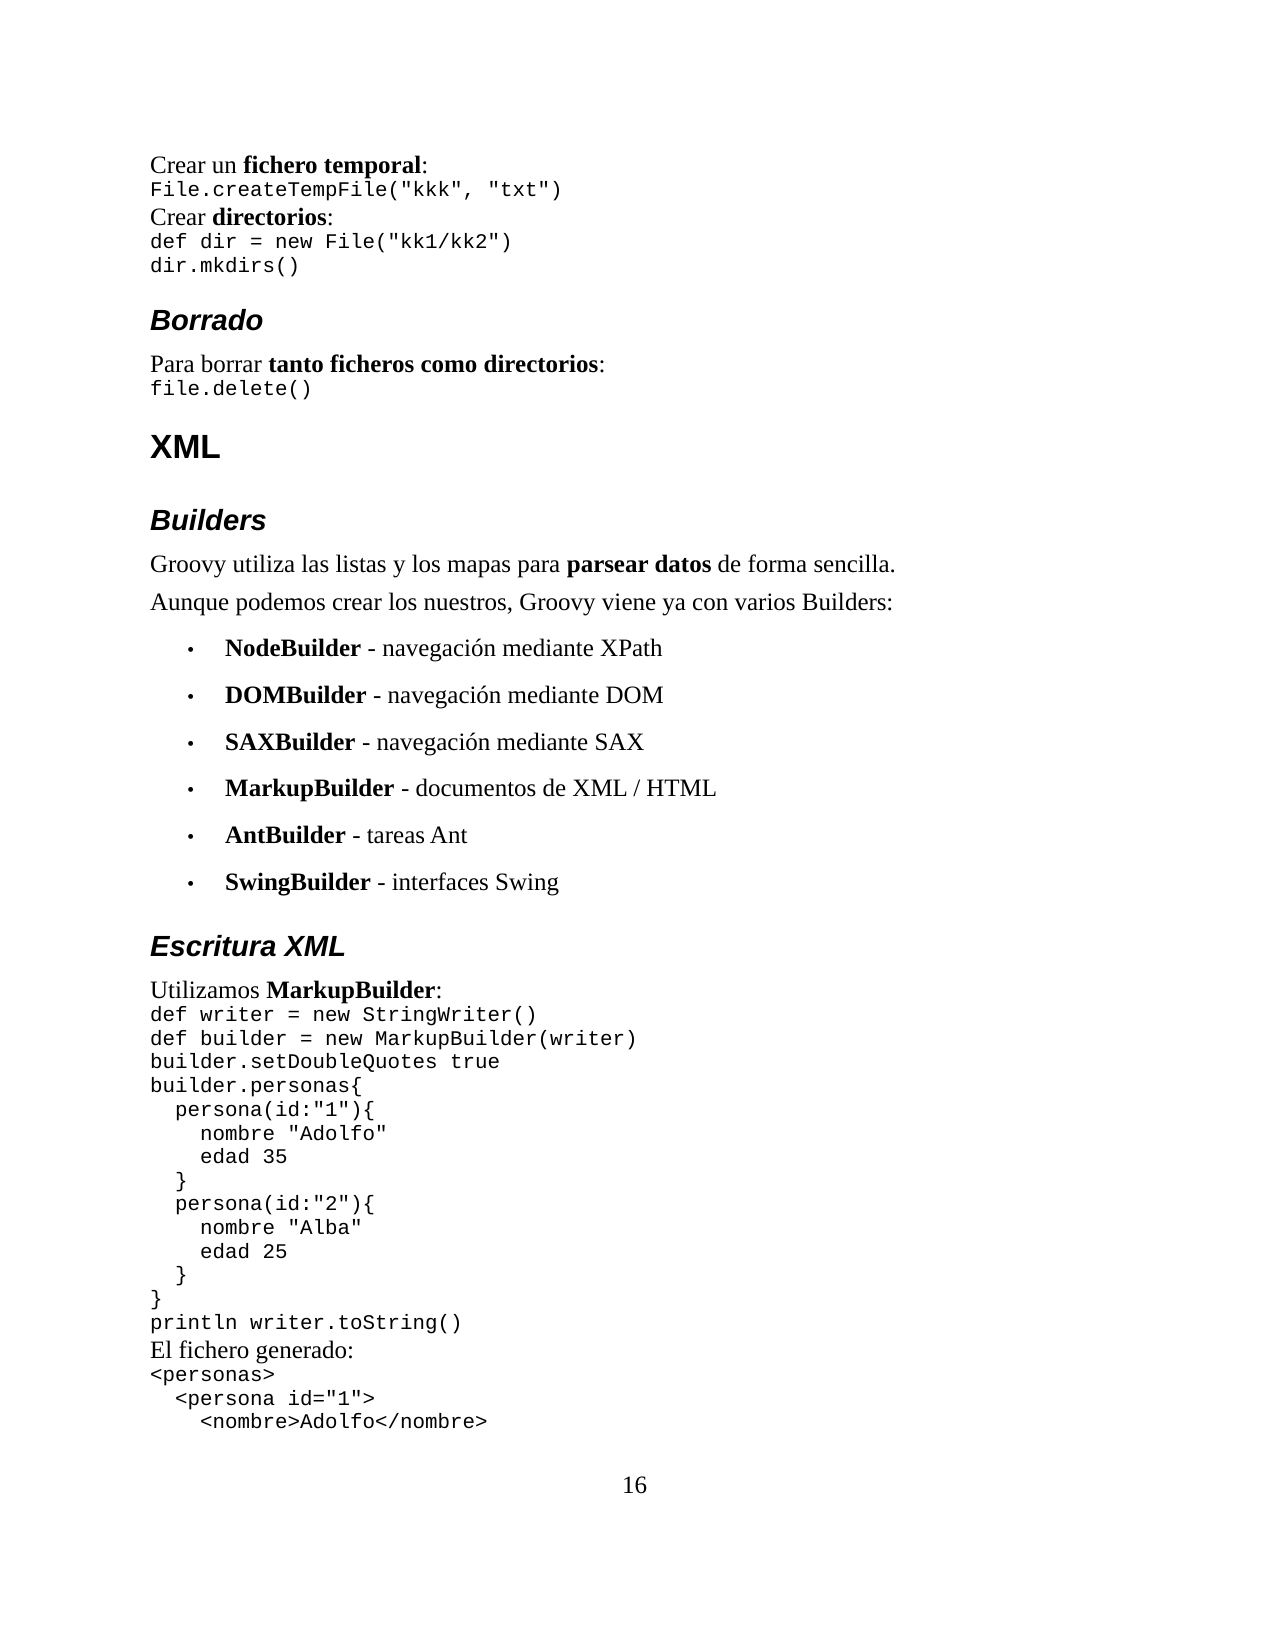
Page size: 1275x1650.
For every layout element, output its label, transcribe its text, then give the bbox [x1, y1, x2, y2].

text persona(id:"1"){ [150, 1099, 1125, 1122]
subtitle Builders [150, 503, 1125, 537]
text Para borrar tanto ficheros como directorios: [150, 349, 1125, 378]
list DOMBuilder - navegación mediante DOM [187, 680, 1125, 709]
text builder.personas{ [150, 1075, 1125, 1099]
text Groovy utiliza las listas y los mapas para parsear datos de forma sencilla. [150, 549, 1125, 578]
text edad 25 [150, 1241, 1125, 1264]
text nombre "Adolfo" [150, 1122, 1125, 1146]
subtitle Escritura XML [150, 929, 1125, 963]
text def writer = new StringWriter() [150, 1004, 1125, 1028]
text builder.setDoubleQuotes true [150, 1052, 1125, 1075]
text def dir = new File("kk1/kk2") [150, 231, 1125, 255]
text } [150, 1170, 1125, 1193]
text def builder = new MarkupBuilder(writer) [150, 1028, 1125, 1052]
text File.createTempFile("kkk", "txt") [150, 179, 1125, 202]
text edad 35 [150, 1146, 1125, 1170]
text Aunque podemos crear los nuestros, Groovy viene ya con varios Builders: [150, 587, 1125, 616]
text file.delete() [150, 378, 1125, 402]
text Crear un fichero temporal: [150, 150, 1125, 179]
text dir.mkdirs() [150, 255, 1125, 278]
text Utilizamos MarkupBuilder: [150, 976, 1125, 1004]
list MarkupBuilder - documentos de XML / HTML [187, 773, 1125, 802]
list AntBuilder - tareas Ant [187, 820, 1125, 849]
text nombre "Alba" [150, 1217, 1125, 1241]
text El fichero generado: [150, 1335, 1125, 1364]
list SwingBuilder - interfaces Swing [187, 867, 1125, 896]
text <nombre>Adolfo</nombre> [150, 1411, 1125, 1435]
list NodeBuilder - navegación mediante XPath [187, 633, 1125, 662]
subtitle Borrado [150, 303, 1125, 337]
subtitle XML [150, 427, 1125, 466]
text } [150, 1288, 1125, 1312]
text <personas> [150, 1364, 1125, 1388]
text persona(id:"2"){ [150, 1193, 1125, 1217]
text println writer.toString() [150, 1312, 1125, 1335]
text <persona id="1"> [150, 1388, 1125, 1411]
text } [150, 1264, 1125, 1288]
text Crear directorios: [150, 202, 1125, 231]
list SAXBuilder - navegación mediante SAX [187, 727, 1125, 756]
